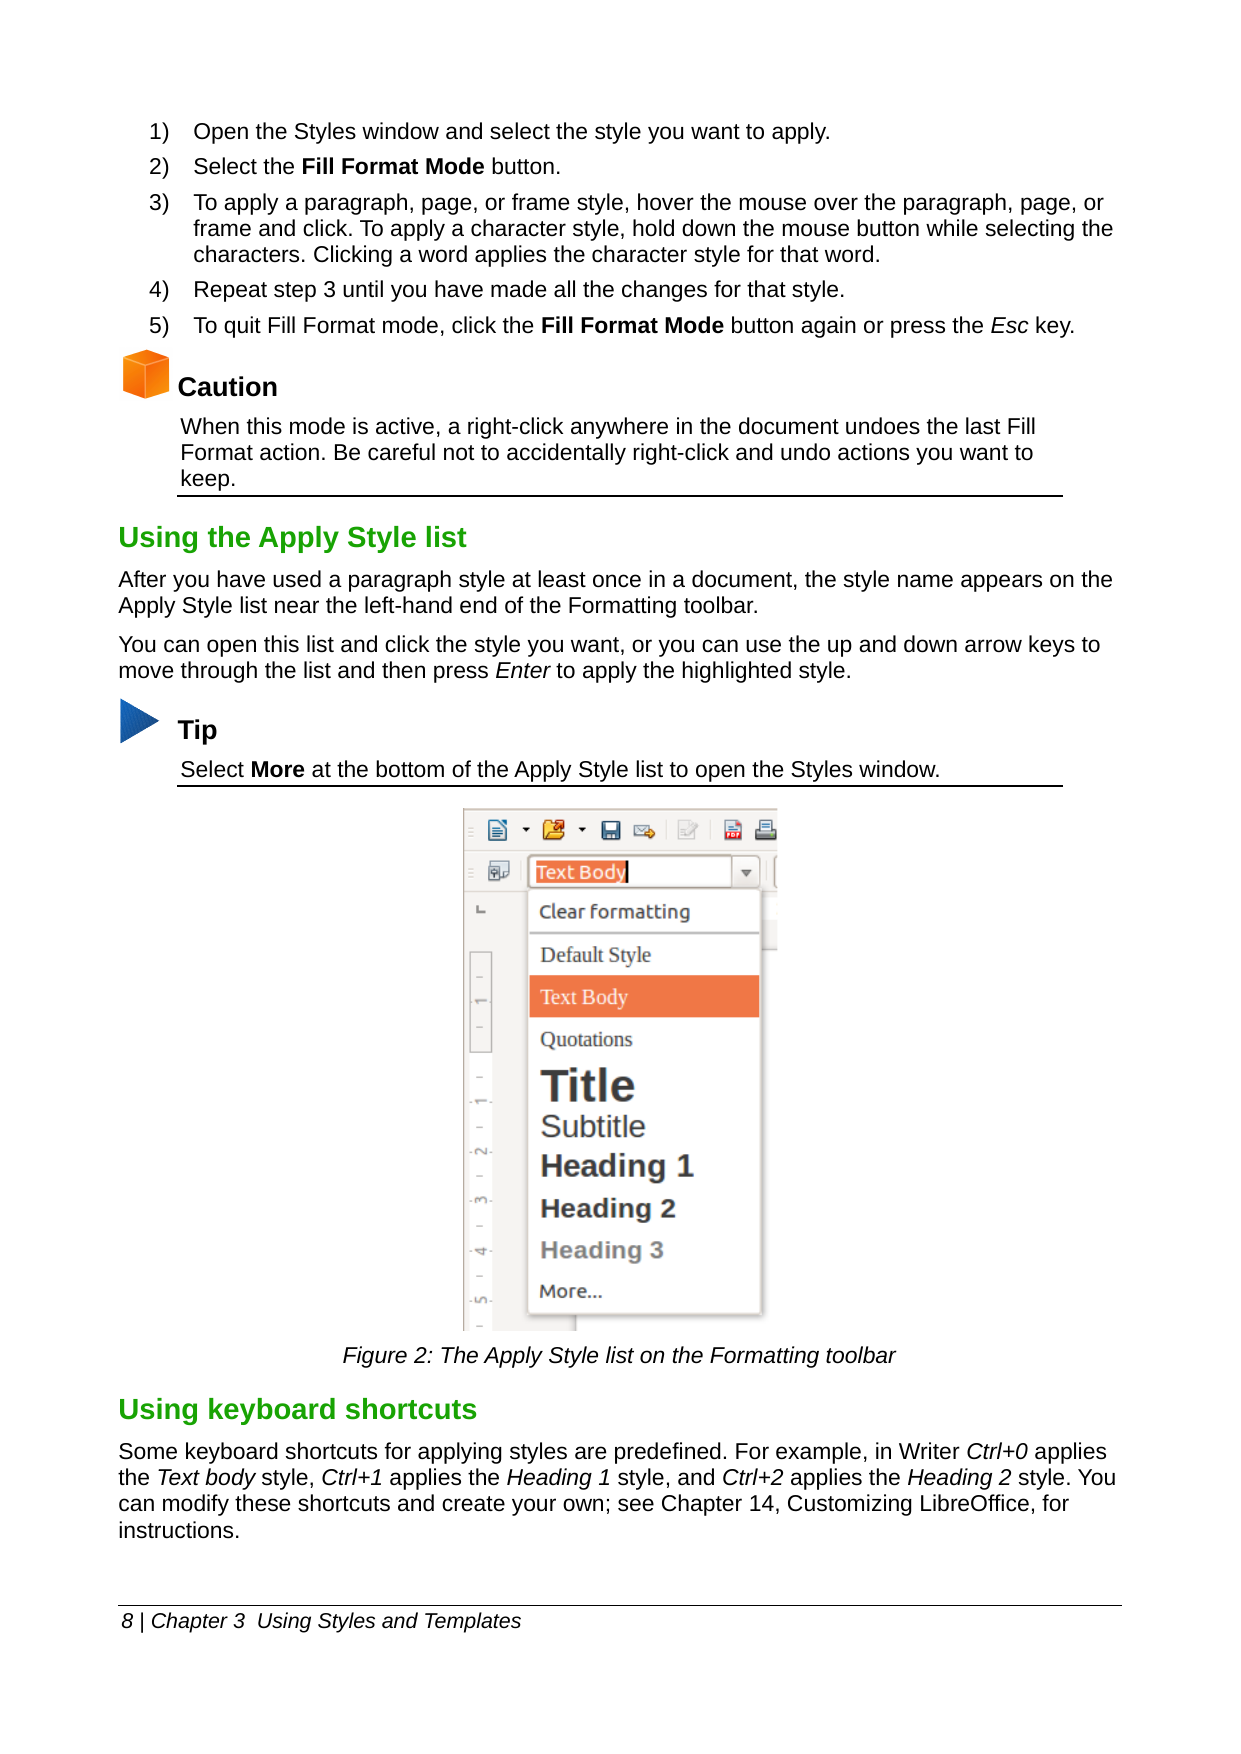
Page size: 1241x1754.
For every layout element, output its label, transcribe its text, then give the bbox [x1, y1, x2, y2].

text You can open this list and click the style you want, or you can use the up and down arrow keys to move through the list and then press Enter to apply the highlighted style. [118, 631, 1122, 684]
list Repeat step 3 until you have made all the changes for that style. [169, 276, 1122, 303]
text When this mode is active, a right-click anywhere in the document undoes the last Fill Format action. Be careful not to accidentally right-click and undo actions you want to keep. [177, 409, 1063, 495]
subtitle Caution [118, 347, 1122, 402]
text Select More at the bottom of the Apply Style list to open the Styles window. [177, 753, 1063, 785]
list To apply a paragraph, page, or frame style, hover the mouse over the paragraph, page, or frame and click. To apply a character style, hold down the mouse button while selecting the characters. Clicking a word applies the character style for that word. [169, 188, 1122, 268]
picture [119, 347, 173, 401]
subtitle Using the Apply Style list [118, 520, 1122, 554]
text After you have used a paragraph style at least once in a document, the style name appears on the Apply Style list near the left-hand end of the Formatting toolbar. [118, 566, 1122, 618]
list Select the Fill Format Mode button. [169, 153, 1122, 180]
text Some keyboard shortcuts for applying styles are predefined. For example, in Writer Ctrl+0 applies the Text body style, Ctrl+1 applies the Heading 1 style, and Ctrl+2 applies the Heading 2 style. You can modify these shortcuts and create your own; see Chapter 14, Customizing LibreOffice, for instructions. [118, 1438, 1122, 1543]
list Open the Styles window and select the style you want to apply. [169, 118, 1122, 144]
subtitle Tip [118, 696, 1122, 746]
subtitle Using keyboard shortcuts [118, 1392, 1122, 1426]
picture [463, 808, 778, 1331]
text Figure 2: The Apply Style list on the Formatting toolbar [326, 1342, 914, 1369]
list To quit Fill Format mode, click the Fill Format Mode button again or press the Esc key. [169, 312, 1122, 338]
